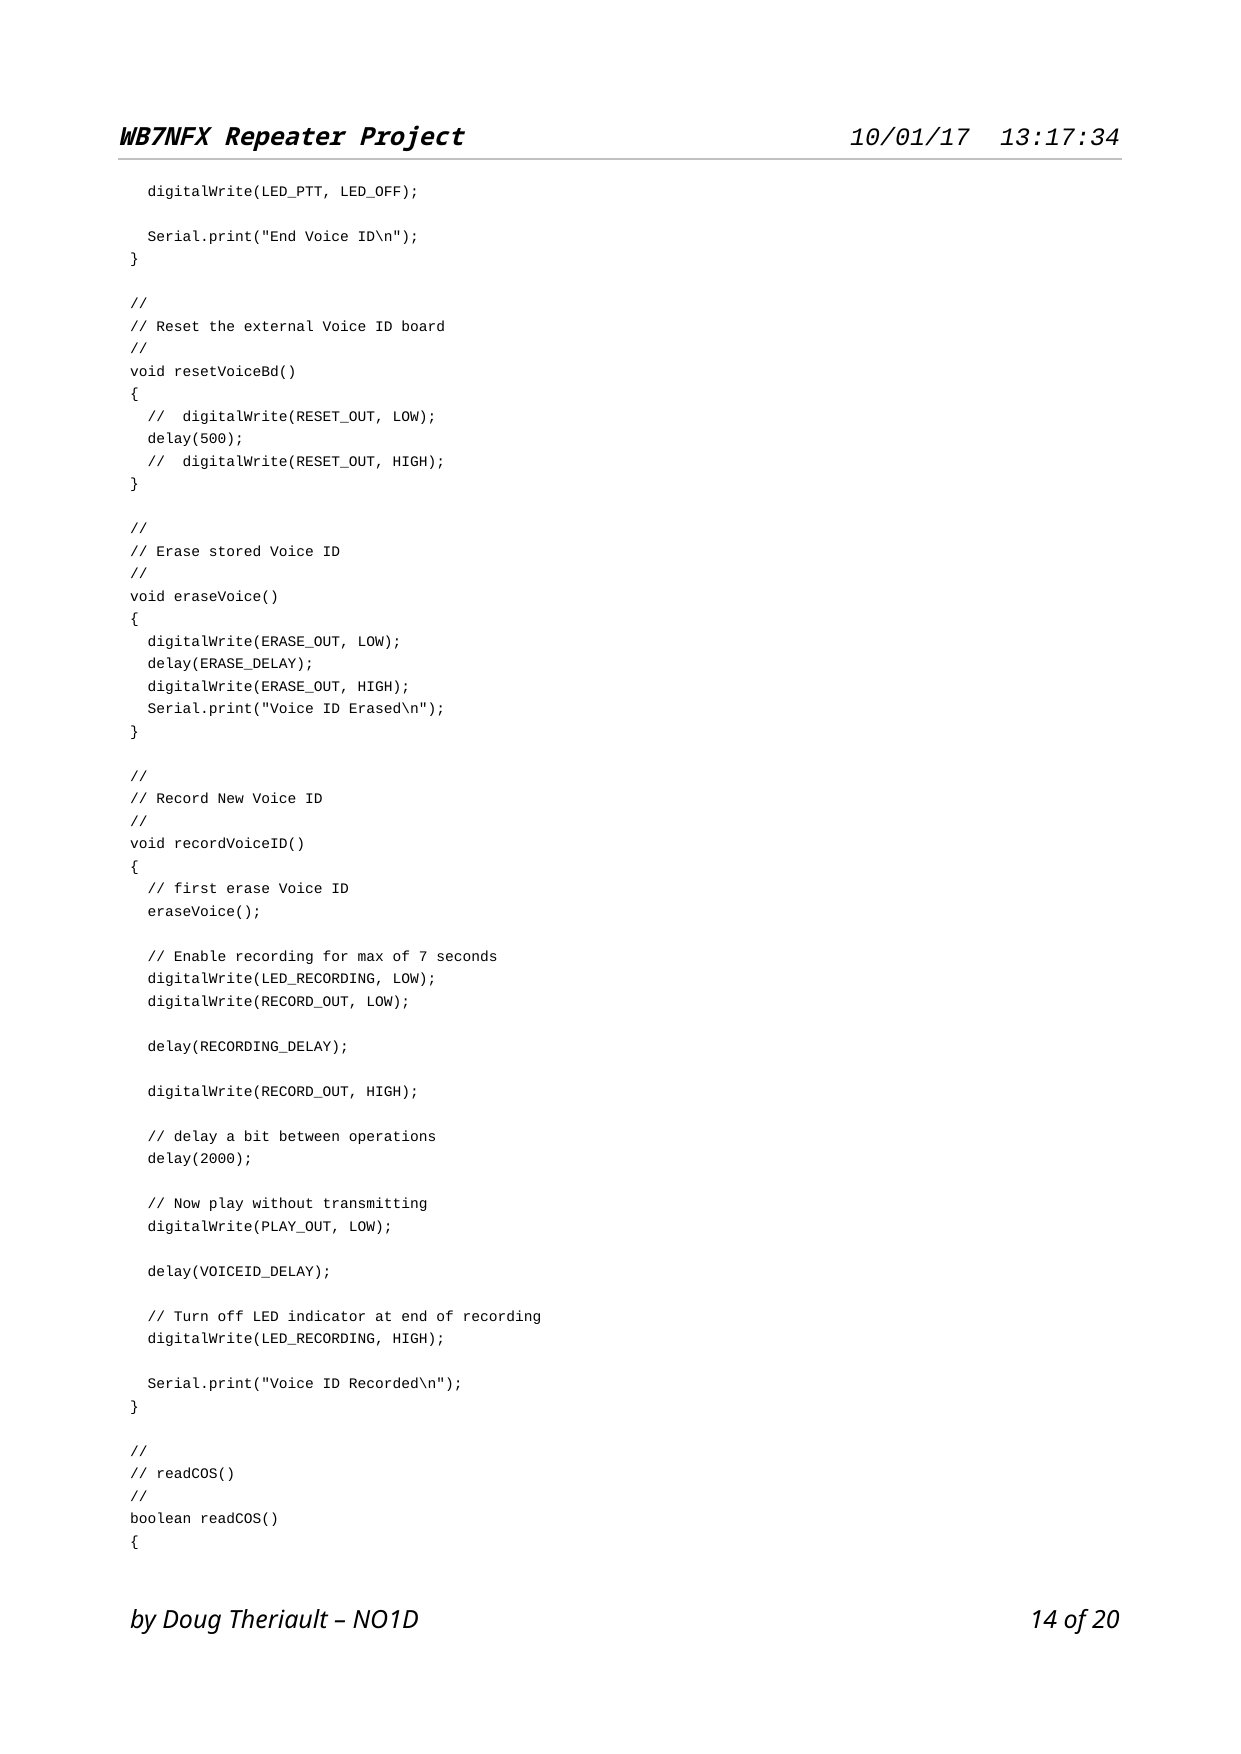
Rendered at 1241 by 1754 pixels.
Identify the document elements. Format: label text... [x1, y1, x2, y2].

text { [118, 387, 1122, 403]
text eraseVoice(); [118, 904, 1122, 921]
text // [118, 297, 1122, 313]
text // delay a bit between operations [118, 1129, 1122, 1146]
text } [118, 477, 1122, 493]
text // Record New Voice ID [118, 792, 1122, 808]
text // [118, 1444, 1122, 1461]
text digitalWrite(LED_RECORDING, LOW); [118, 972, 1122, 988]
text // first erase Voice ID [118, 882, 1122, 898]
text // Now play without transmitting [118, 1197, 1122, 1213]
text // Erase stored Voice ID [118, 544, 1122, 561]
text digitalWrite(LED_PTT, LED_OFF); [118, 184, 1122, 201]
text Serial.print("Voice ID Erased\n"); [118, 702, 1122, 718]
text delay(VOICEID_DELAY); [118, 1264, 1122, 1281]
text // [118, 1489, 1122, 1506]
text // [118, 814, 1122, 831]
text // [118, 342, 1122, 358]
text void recordVoiceID() [118, 837, 1122, 853]
text delay(500); [118, 432, 1122, 448]
text Serial.print("End Voice ID\n"); [118, 229, 1122, 246]
text } [118, 252, 1122, 268]
text { [118, 1534, 1122, 1551]
text void resetVoiceBd() [118, 364, 1122, 381]
text { [118, 612, 1122, 628]
text digitalWrite(ERASE_OUT, LOW); [118, 634, 1122, 651]
text digitalWrite(LED_RECORDING, HIGH); [118, 1332, 1122, 1348]
text { [118, 859, 1122, 876]
text // Reset the external Voice ID board [118, 319, 1122, 336]
text delay(RECORDING_DELAY); [118, 1039, 1122, 1056]
text // readCOS() [118, 1467, 1122, 1483]
text delay(2000); [118, 1152, 1122, 1168]
text // [118, 522, 1122, 538]
text // digitalWrite(RESET_OUT, HIGH); [118, 454, 1122, 471]
text // Enable recording for max of 7 seconds [118, 949, 1122, 966]
text // digitalWrite(RESET_OUT, LOW); [118, 409, 1122, 426]
text } [118, 724, 1122, 741]
text // Turn off LED indicator at end of recording [118, 1309, 1122, 1326]
text digitalWrite(PLAY_OUT, LOW); [118, 1219, 1122, 1236]
text boolean readCOS() [118, 1512, 1122, 1528]
text void eraseVoice() [118, 589, 1122, 606]
text Serial.print("Voice ID Recorded\n"); [118, 1377, 1122, 1393]
text digitalWrite(RECORD_OUT, LOW); [118, 994, 1122, 1011]
text // [118, 567, 1122, 583]
text digitalWrite(ERASE_OUT, HIGH); [118, 679, 1122, 696]
text digitalWrite(RECORD_OUT, HIGH); [118, 1084, 1122, 1101]
text // [118, 769, 1122, 786]
text } [118, 1399, 1122, 1416]
text delay(ERASE_DELAY); [118, 657, 1122, 673]
